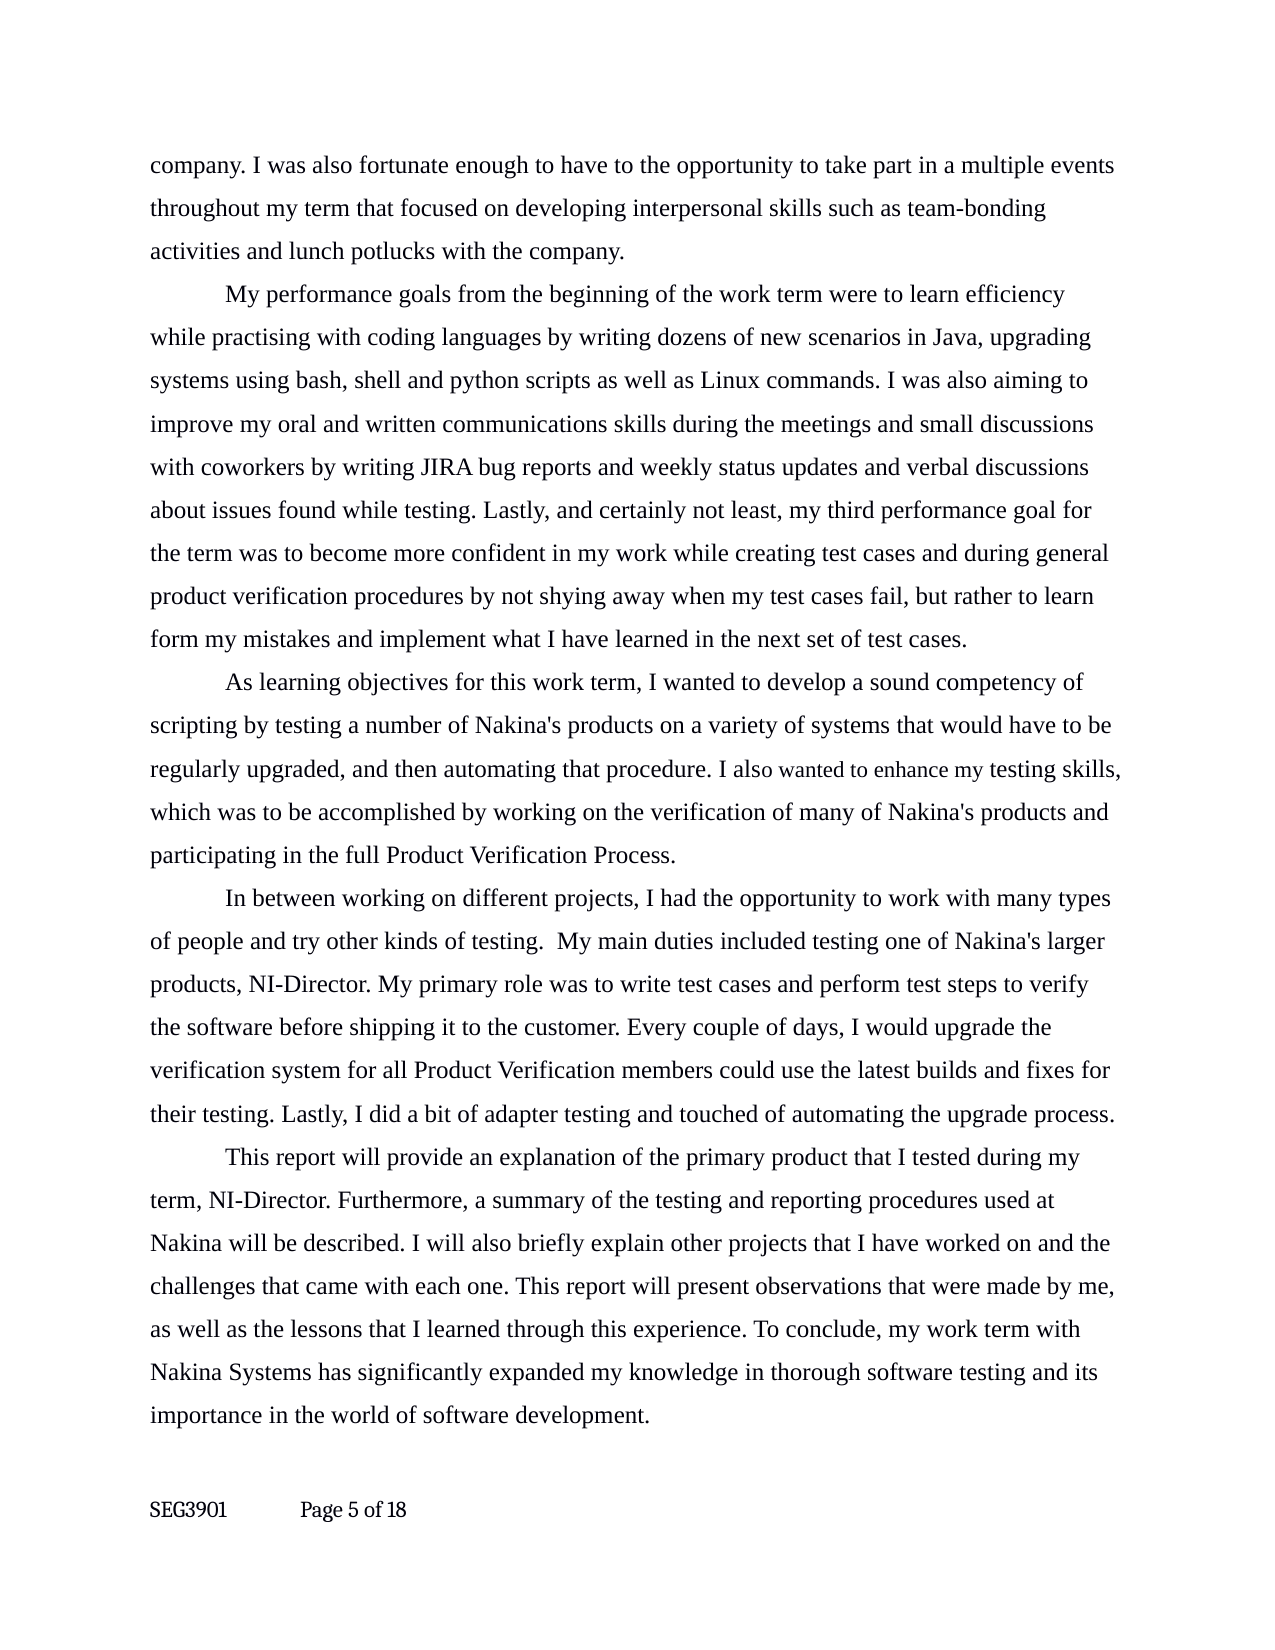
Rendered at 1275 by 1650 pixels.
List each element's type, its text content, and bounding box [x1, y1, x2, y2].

text company. I was also fortunate enough to have to the opportunity to take part in a multiple events throughout my term that focused on developing interpersonal skills such as team-bonding activities and lunch potlucks with the company. [150, 150, 1125, 265]
text As learning objectives for this work term, I wanted to develop a sound competency of scripting by testing a number of Nakina's products on a variety of systems that would have to be regularly upgraded, and then automating that procedure. I also wanted to enhance my testing skills, which was to be accomplished by working on the verification of many of Nakina's products and participating in the full Product Verification Process. [150, 667, 1125, 869]
text In between working on different projects, I had the opportunity to work with many types of people and try other kinds of testing. My main duties included testing one of Nakina's larger products, NI-Director. My primary role was to write test cases and perform test steps to verify the software before shipping it to the customer. Every couple of days, I would upgrade the verification system for all Product Verification members could use the latest builds and fixes for their testing. Lastly, I did a bit of adapter testing and touched of automating the upgrade process. [150, 883, 1125, 1127]
text This report will provide an explanation of the primary product that I tested during my term, NI-Director. Furthermore, a summary of the testing and reporting procedures used at Nakina will be described. I will also briefly explain other projects that I have worked on and the challenges that came with each one. This report will present observations that were made by me, as well as the lessons that I learned through this experience. To conclude, my work term with Nakina Systems has significantly expanded my knowledge in thorough software testing and its importance in the world of software development. [150, 1142, 1125, 1429]
text My performance goals from the beginning of the work term were to learn efficiency while practising with coding languages by writing dozens of new scenarios in Java, upgrading systems using bash, shell and python scripts as well as Linux commands. I was also aiming to improve my oral and written communications skills during the meetings and small discussions with coworkers by writing JIRA bug reports and weekly status updates and verbal discussions about issues found while testing. Lastly, and certainly not least, my third performance goal for the term was to become more confident in my work while creating test cases and during general product verification procedures by not shying away when my test cases fail, but rather to learn form my mistakes and implement what I have learned in the next set of test cases. [150, 279, 1125, 653]
